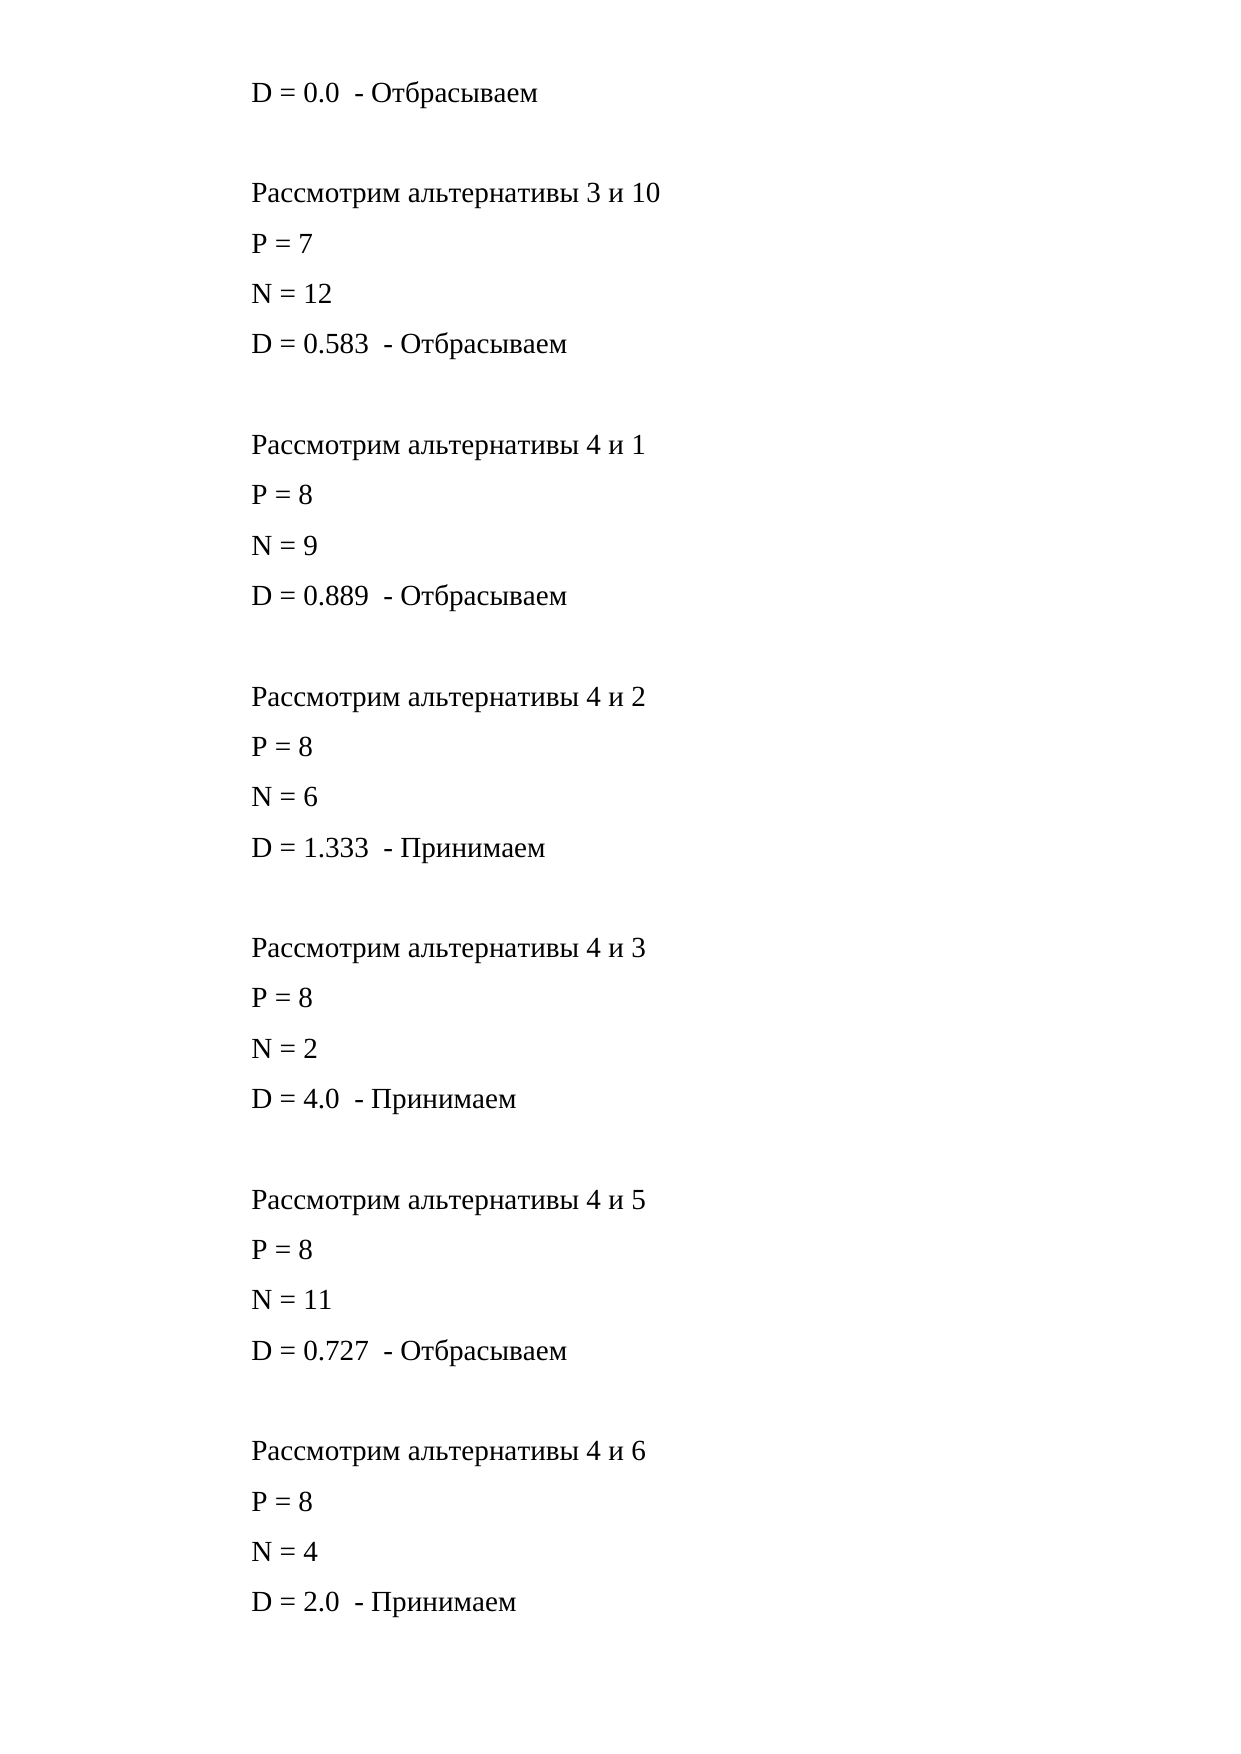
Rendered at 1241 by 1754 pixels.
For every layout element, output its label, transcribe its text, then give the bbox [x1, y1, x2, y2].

text N = 4 [177, 1534, 1181, 1568]
text Рассмотрим альтернативы 4 и 1 [177, 427, 1181, 461]
text Рассмотрим альтернативы 4 и 6 [177, 1433, 1181, 1467]
text N = 2 [177, 1031, 1181, 1064]
text Рассмотрим альтернативы 4 и 5 [177, 1182, 1181, 1215]
text Рассмотрим альтернативы 4 и 3 [177, 930, 1181, 964]
text P = 8 [177, 729, 1181, 763]
text N = 11 [177, 1282, 1181, 1316]
text N = 12 [177, 276, 1181, 310]
text D = 0.727 - Отбрасываем [177, 1333, 1181, 1366]
text P = 8 [177, 1484, 1181, 1517]
text P = 7 [177, 226, 1181, 259]
text D = 0.0 - Отбрасываем [177, 75, 1181, 108]
text D = 2.0 - Принимаем [177, 1584, 1181, 1618]
text N = 6 [177, 779, 1181, 813]
text P = 8 [177, 477, 1181, 511]
text D = 1.333 - Принимаем [177, 830, 1181, 863]
text P = 8 [177, 1232, 1181, 1266]
text P = 8 [177, 981, 1181, 1014]
text Рассмотрим альтернативы 3 и 10 [177, 176, 1181, 209]
text D = 4.0 - Принимаем [177, 1081, 1181, 1115]
text N = 9 [177, 528, 1181, 561]
text D = 0.889 - Отбрасываем [177, 578, 1181, 612]
text Рассмотрим альтернативы 4 и 2 [177, 679, 1181, 712]
text D = 0.583 - Отбрасываем [177, 327, 1181, 360]
